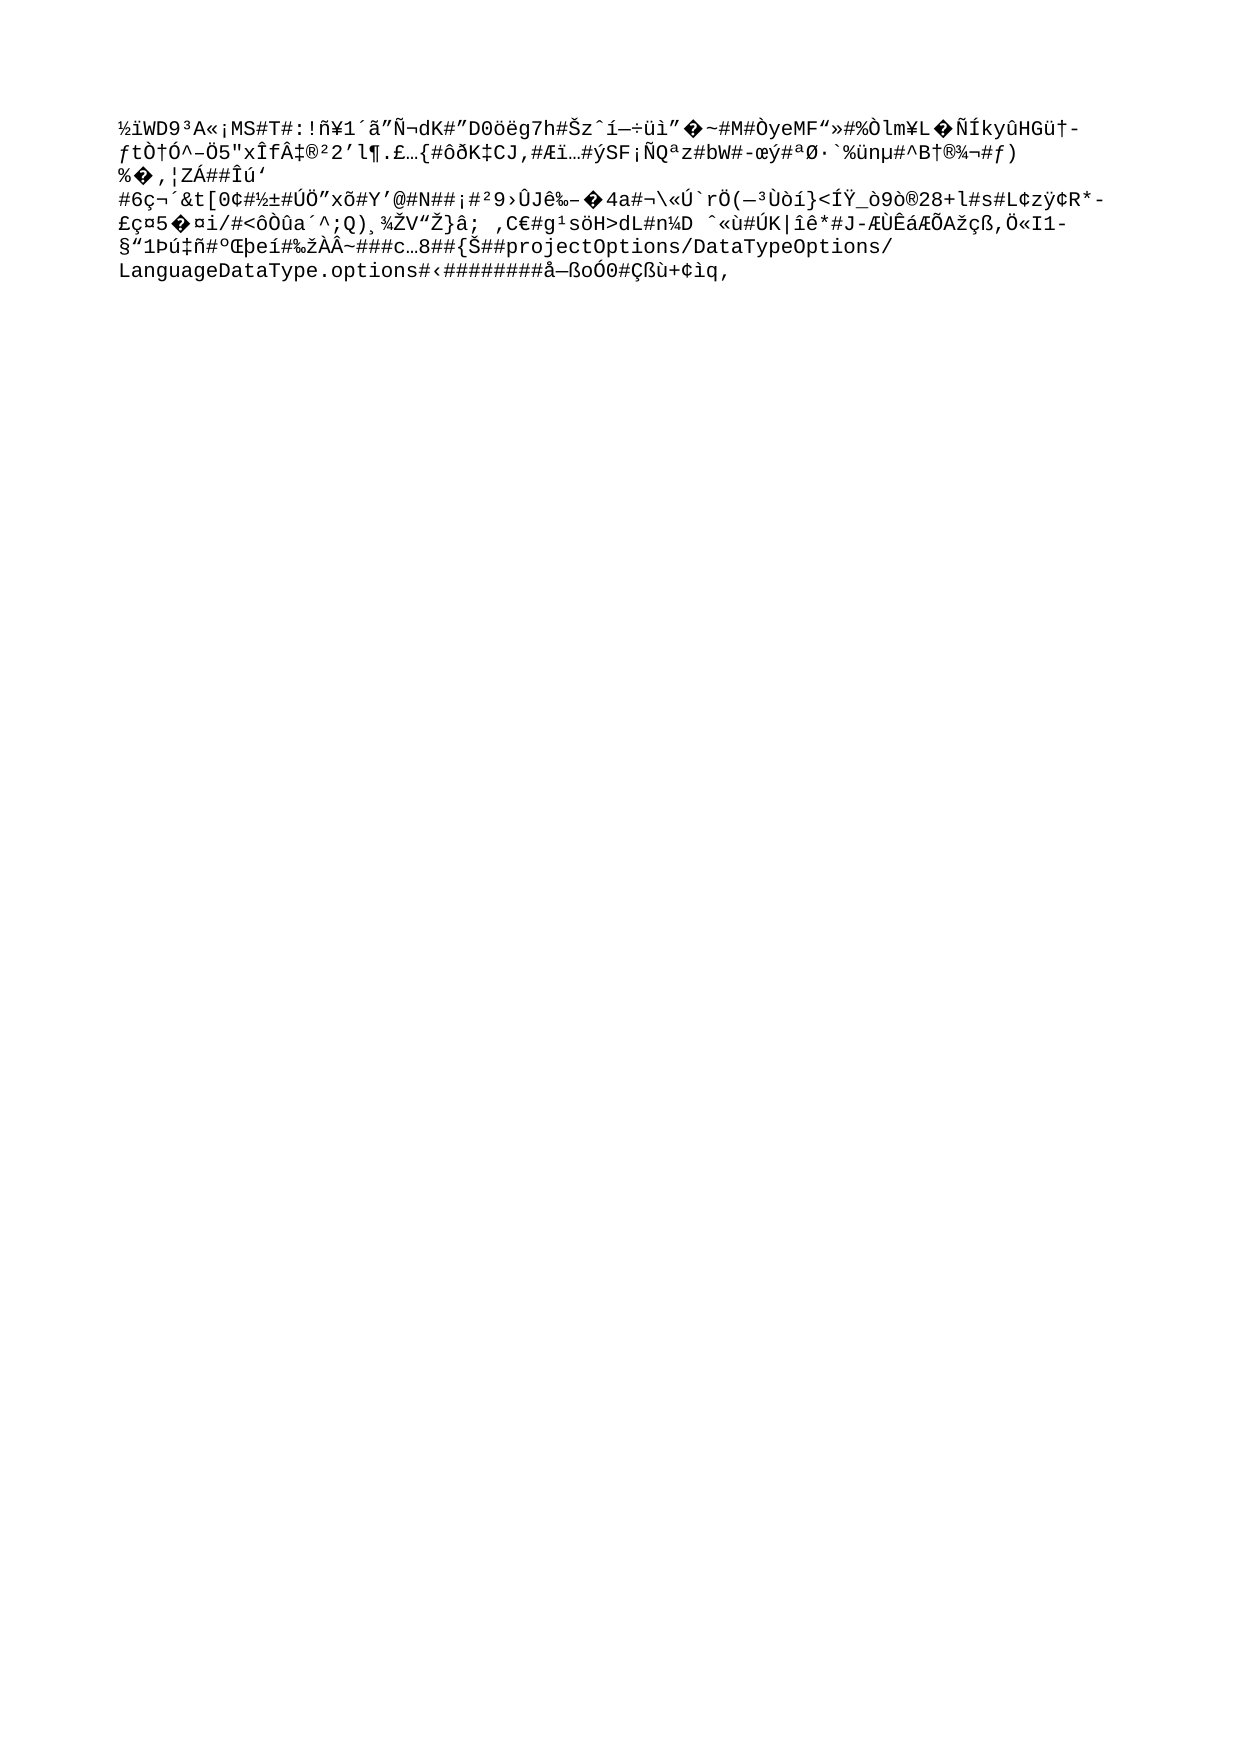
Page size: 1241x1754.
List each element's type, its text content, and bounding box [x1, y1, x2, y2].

text ½ïWD9³A«¡MS#T#:!ñ¥1´ã”Ñ¬dK#”D0öëg7h#Šzˆí—÷üì”�~#M#ÒyeMF“»#%Òlm¥L�ÑÍkyûHGü†­ƒtÒ†Ó^–Ö5"xÎfÂ‡®²2’l­¶.£…{#ôðK‡CJ‚#Æï…#ýSF¡ÑQªz#bW#-œý#ªØ·`%ünµ#^B†®¾¬#ƒ)%�‚¦ZÁ##Îú‘ #6ç¬´&t[0¢#½±#ÚÖ”xõ#Y’@#N##¡#²9›ÛJê‰–�4a#¬\«Ú`rÖ(—³Ùòí}<ÍŸ_ò9ò®28+l#s#L¢zÿ¢R*­£ç¤5�¤i/#<ôÒûa´^;Q)¸¾ŽV“Ž}â; ‚C€#g¹söH>d­L#n¼D ˆ«ù#ÚK|îê*#J-ÆÙÊáÆÕAžçß,Ö«I1-§“1Þú‡ñ#ºŒþeí#‰žÀÂ~###c…8##{Š##projectOptions/DataTypeOptions/LanguageDataType.options#‹########å—ßoÓ0#Çßù+¢ìq‚ [118, 118, 1122, 284]
